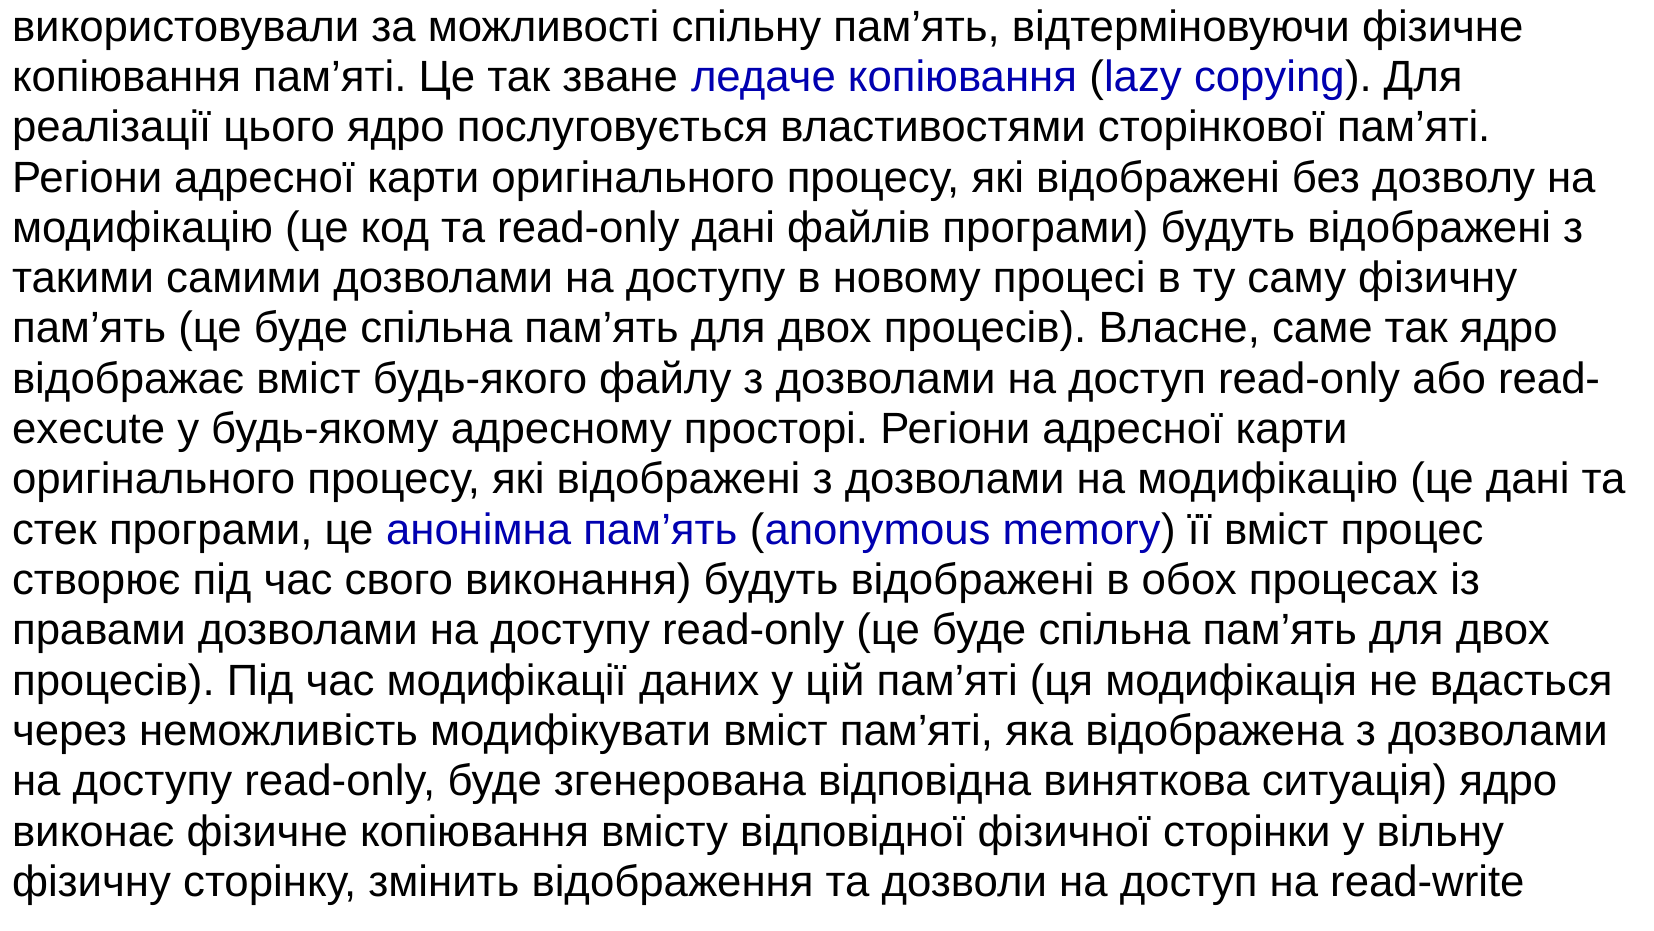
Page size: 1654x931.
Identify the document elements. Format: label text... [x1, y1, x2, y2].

text використовували за можливості спільну пам’ять, відтерміновуючи фізичне копіювання пам’яті. Це так зване ледаче копіювання (lazy copying). Для реалізації цього ядро послуговується властивостями сторінкової пам’яті. Регіони адресної карти оригінального процесу, які відображені без дозволу на модифікацію (це код та read-only дані файлів програми) будуть відображені з такими самими дозволами на доступу в новому процесі в ту саму фізичну пам’ять (це буде спільна пам’ять для двох процесів). Власне, саме так ядро відображає вміст будь-якого файлу з дозволами на доступ read-only або read-execute у будь-якому адресному просторі. Регіони адресної карти оригінального процесу, які відображені з дозволами на модифікацію (це дані та стек програми, це анонімна пам’ять (anonymous memory) її вміст процес створює під час свого виконання) будуть відображені в обох процесах із правами дозволами на доступу read-only (це буде спільна пам’ять для двох процесів). Під час модифікації даних у цій пам’яті (ця модифікація не вдасться через неможливість модифікувати вміст пам’яті, яка відображена з дозволами на доступу read-only, буде згенерована відповідна виняткова ситуація) ядро виконає фізичне копіювання вмісту відповідної фізичної сторінки у вільну фізичну сторінку, змінить відображення та дозволи на доступ на read-write [12, 0, 1642, 906]
